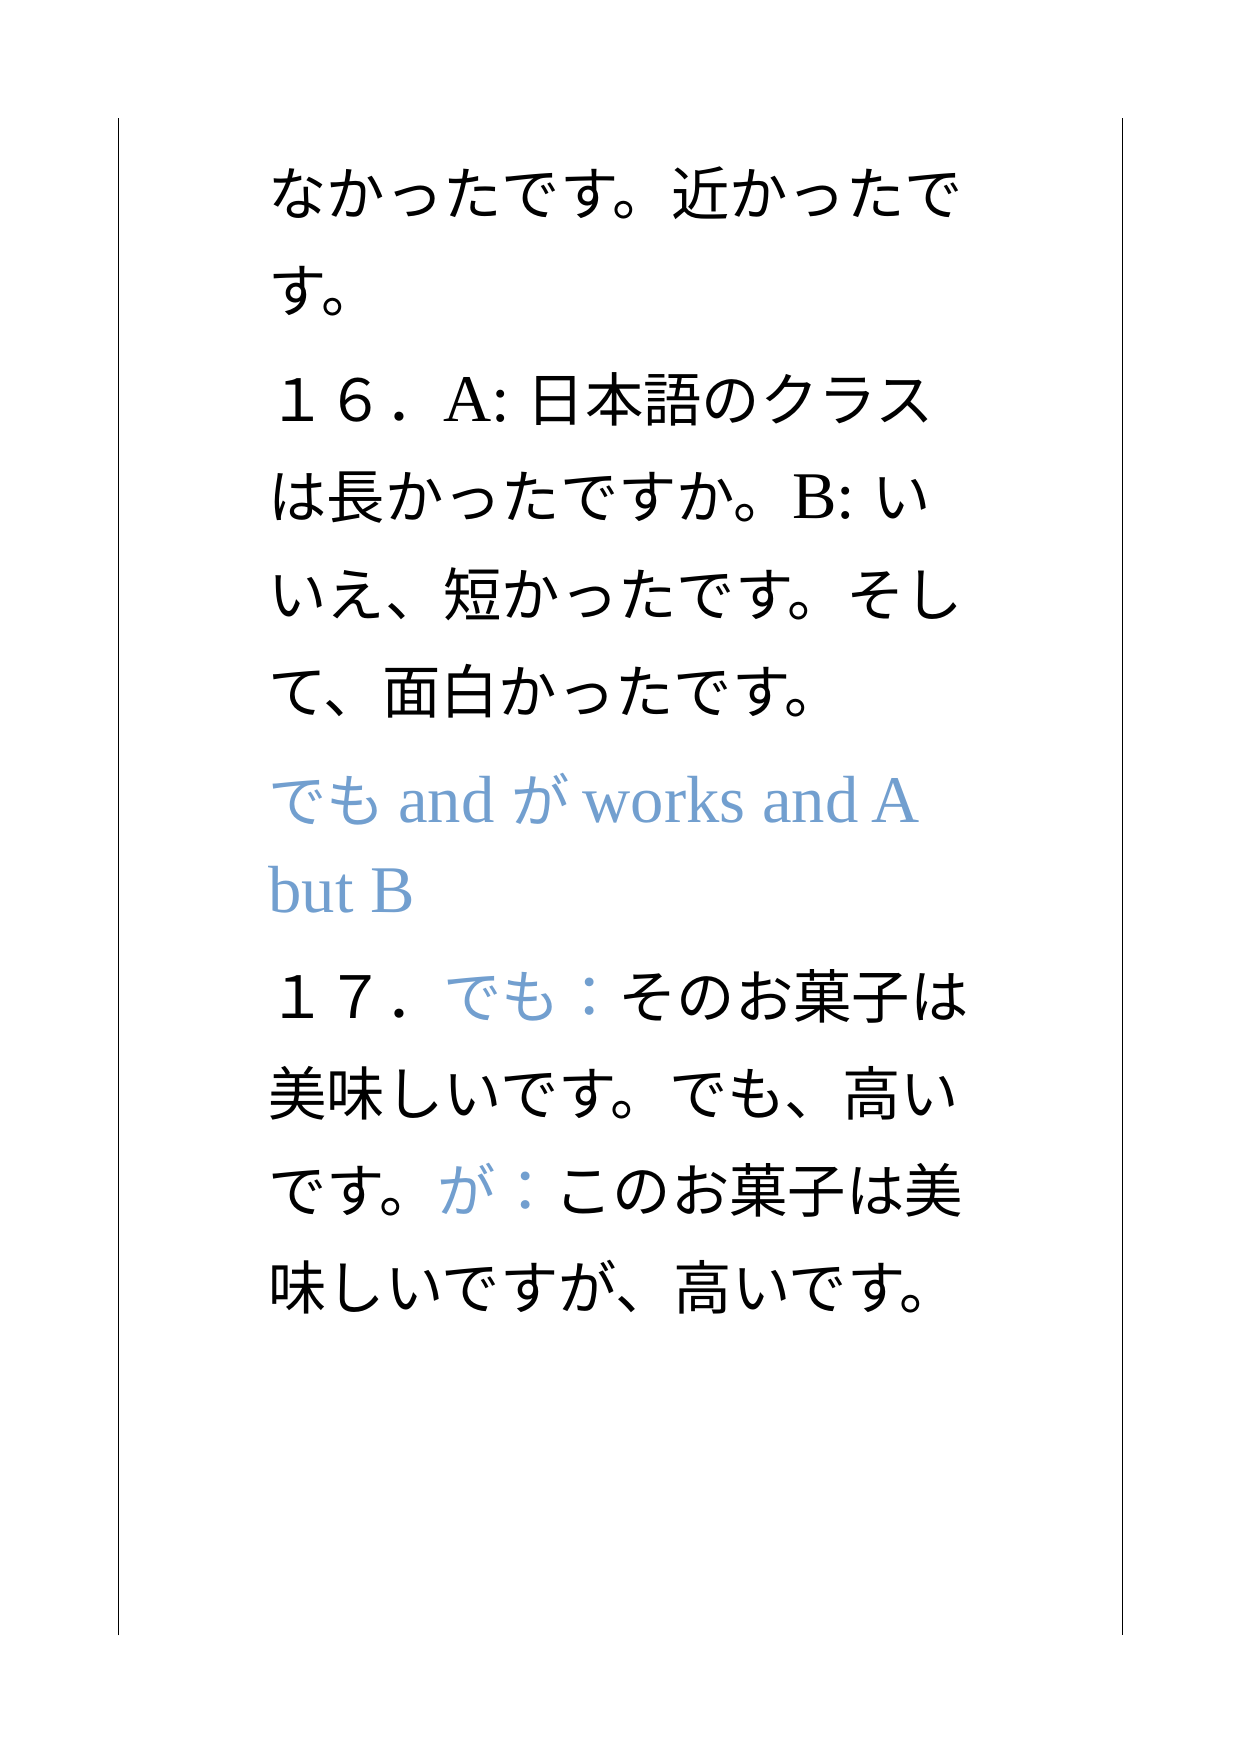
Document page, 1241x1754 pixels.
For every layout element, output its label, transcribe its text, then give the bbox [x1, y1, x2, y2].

text なかったです。近かったです。 [268, 148, 972, 330]
text １６．A: 日本語のクラスは長かったですか。B: いいえ、短かったです。そして、面白かったです。 [268, 354, 972, 730]
text １７．でも：そのお菓子は美味しいです。でも、高いです。が：このお菓子は美味しいですが、高いです。 [268, 950, 972, 1326]
text でも and が works and A but B [268, 754, 972, 927]
